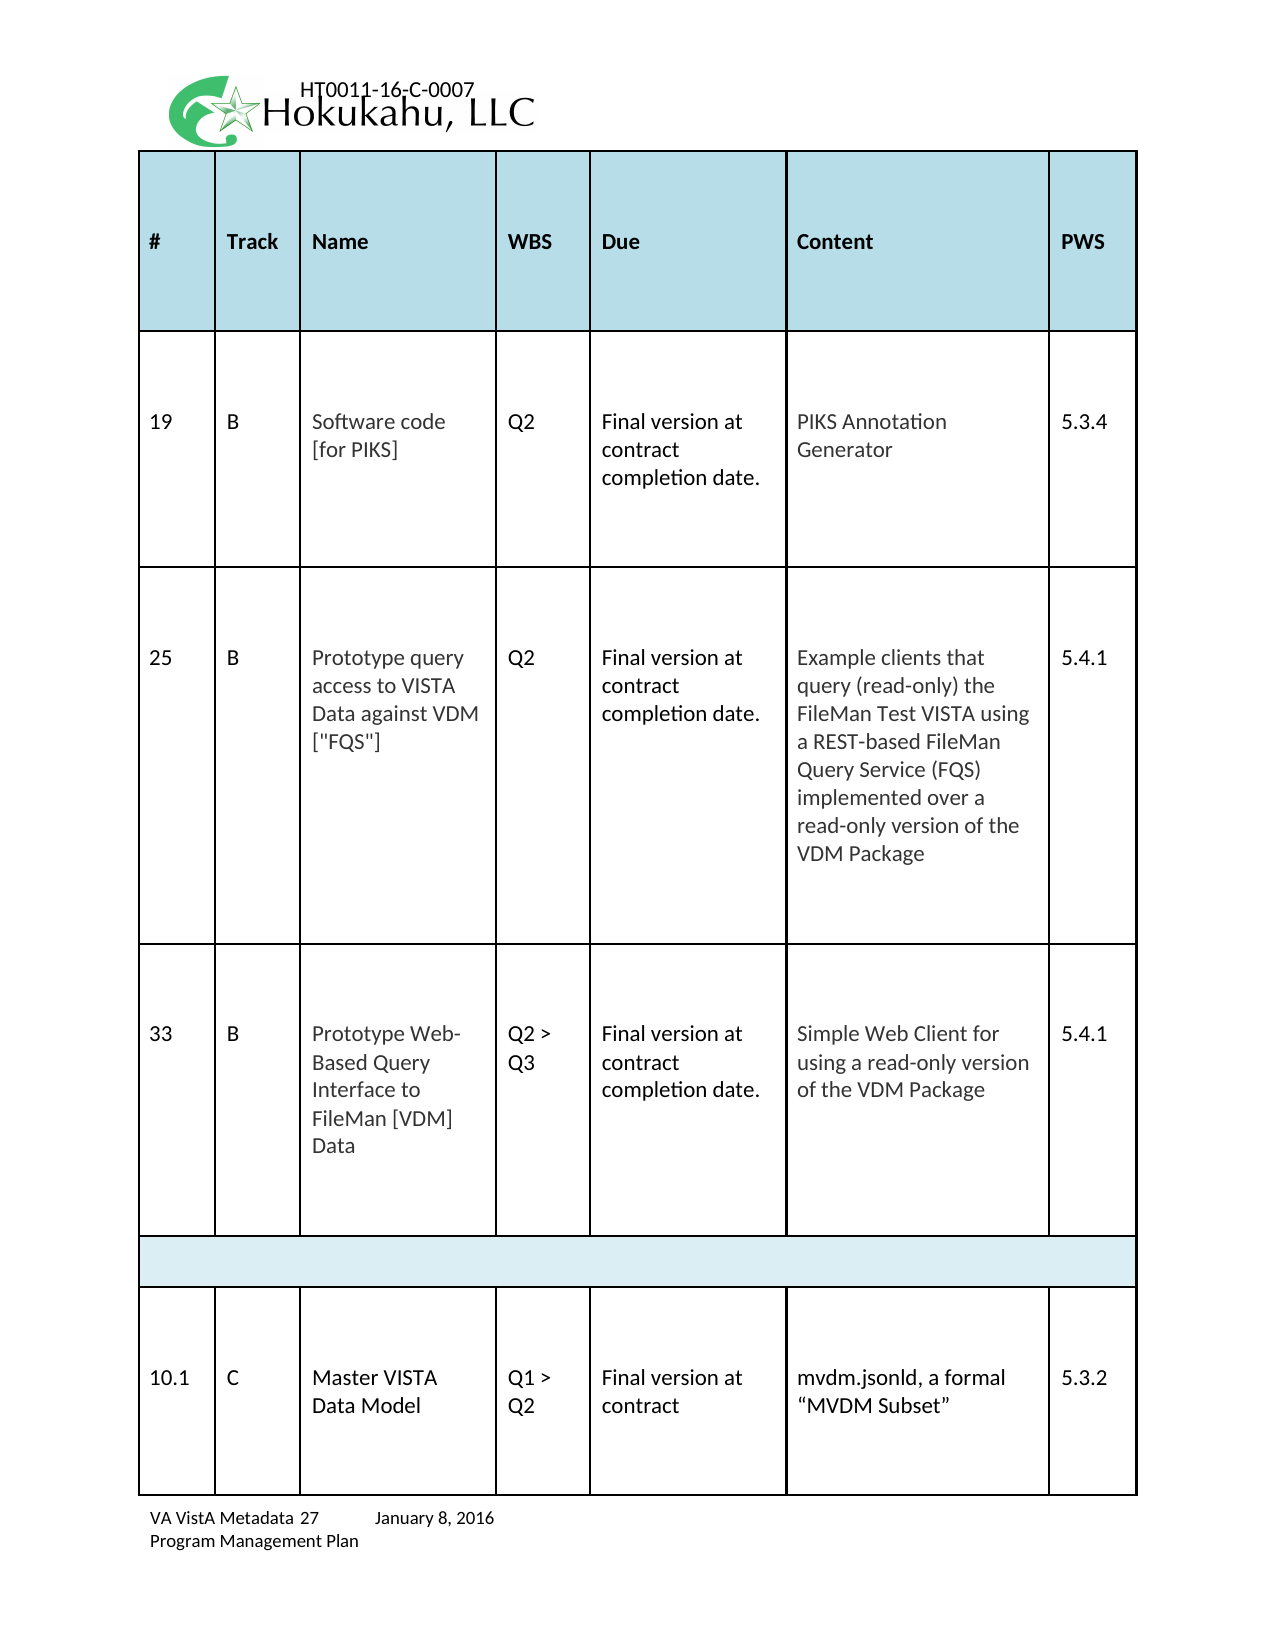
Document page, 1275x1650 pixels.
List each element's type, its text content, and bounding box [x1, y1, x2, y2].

table_cell Prototype query access to VISTA Data against VDM ["FQS"] [301, 568, 495, 942]
table_cell [140, 1237, 1135, 1286]
table_cell Q2 [497, 332, 589, 566]
table_cell Software code [for PIKS] [301, 332, 495, 566]
table_cell Final version at contract completion date. [591, 568, 785, 942]
table_cell Master VISTA Data Model [301, 1288, 495, 1494]
table_cell Final version at contract completion date. [591, 945, 785, 1235]
table_cell 5.4.1 [1050, 568, 1135, 942]
table_cell PIKS Annotation Generator [788, 332, 1048, 566]
table_header WBS [497, 152, 589, 330]
table_cell Q2 [497, 568, 589, 942]
picture [168, 75, 538, 150]
table_header # [140, 152, 214, 330]
table_cell mvdm.jsonld, a formal “MVDM Subset” [788, 1288, 1048, 1494]
table_cell Prototype Web-Based Query Interface to FileMan [VDM] Data [301, 945, 495, 1235]
table_cell C [216, 1288, 299, 1494]
table_header Due [591, 152, 785, 330]
table_cell 5.4.1 [1050, 945, 1135, 1235]
table_header Track [216, 152, 299, 330]
table_cell Final version at contract completion date. [591, 332, 785, 566]
table_cell 10.1 [140, 1288, 214, 1494]
table_cell 5.3.2 [1050, 1288, 1135, 1494]
table_cell Simple Web Client for using a read-only version of the VDM Package [788, 945, 1048, 1235]
table_cell B [216, 568, 299, 942]
table_header PWS [1050, 152, 1135, 330]
table_cell Final version at contract [591, 1288, 785, 1494]
table_cell Q1 > Q2 [497, 1288, 589, 1494]
table_header Content [788, 152, 1048, 330]
table_cell 25 [140, 568, 214, 942]
table_cell 33 [140, 945, 214, 1235]
table_cell 5.3.4 [1050, 332, 1135, 566]
table_header Name [301, 152, 495, 330]
table_cell Q2 > Q3 [497, 945, 589, 1235]
table_cell Example clients that query (read-only) the FileMan Test VISTA using a REST-based FileMan Query Service (FQS) implemented over a read-only version of the VDM Package [788, 568, 1048, 942]
table_cell B [216, 332, 299, 566]
table_cell 19 [140, 332, 214, 566]
table_cell B [216, 945, 299, 1235]
